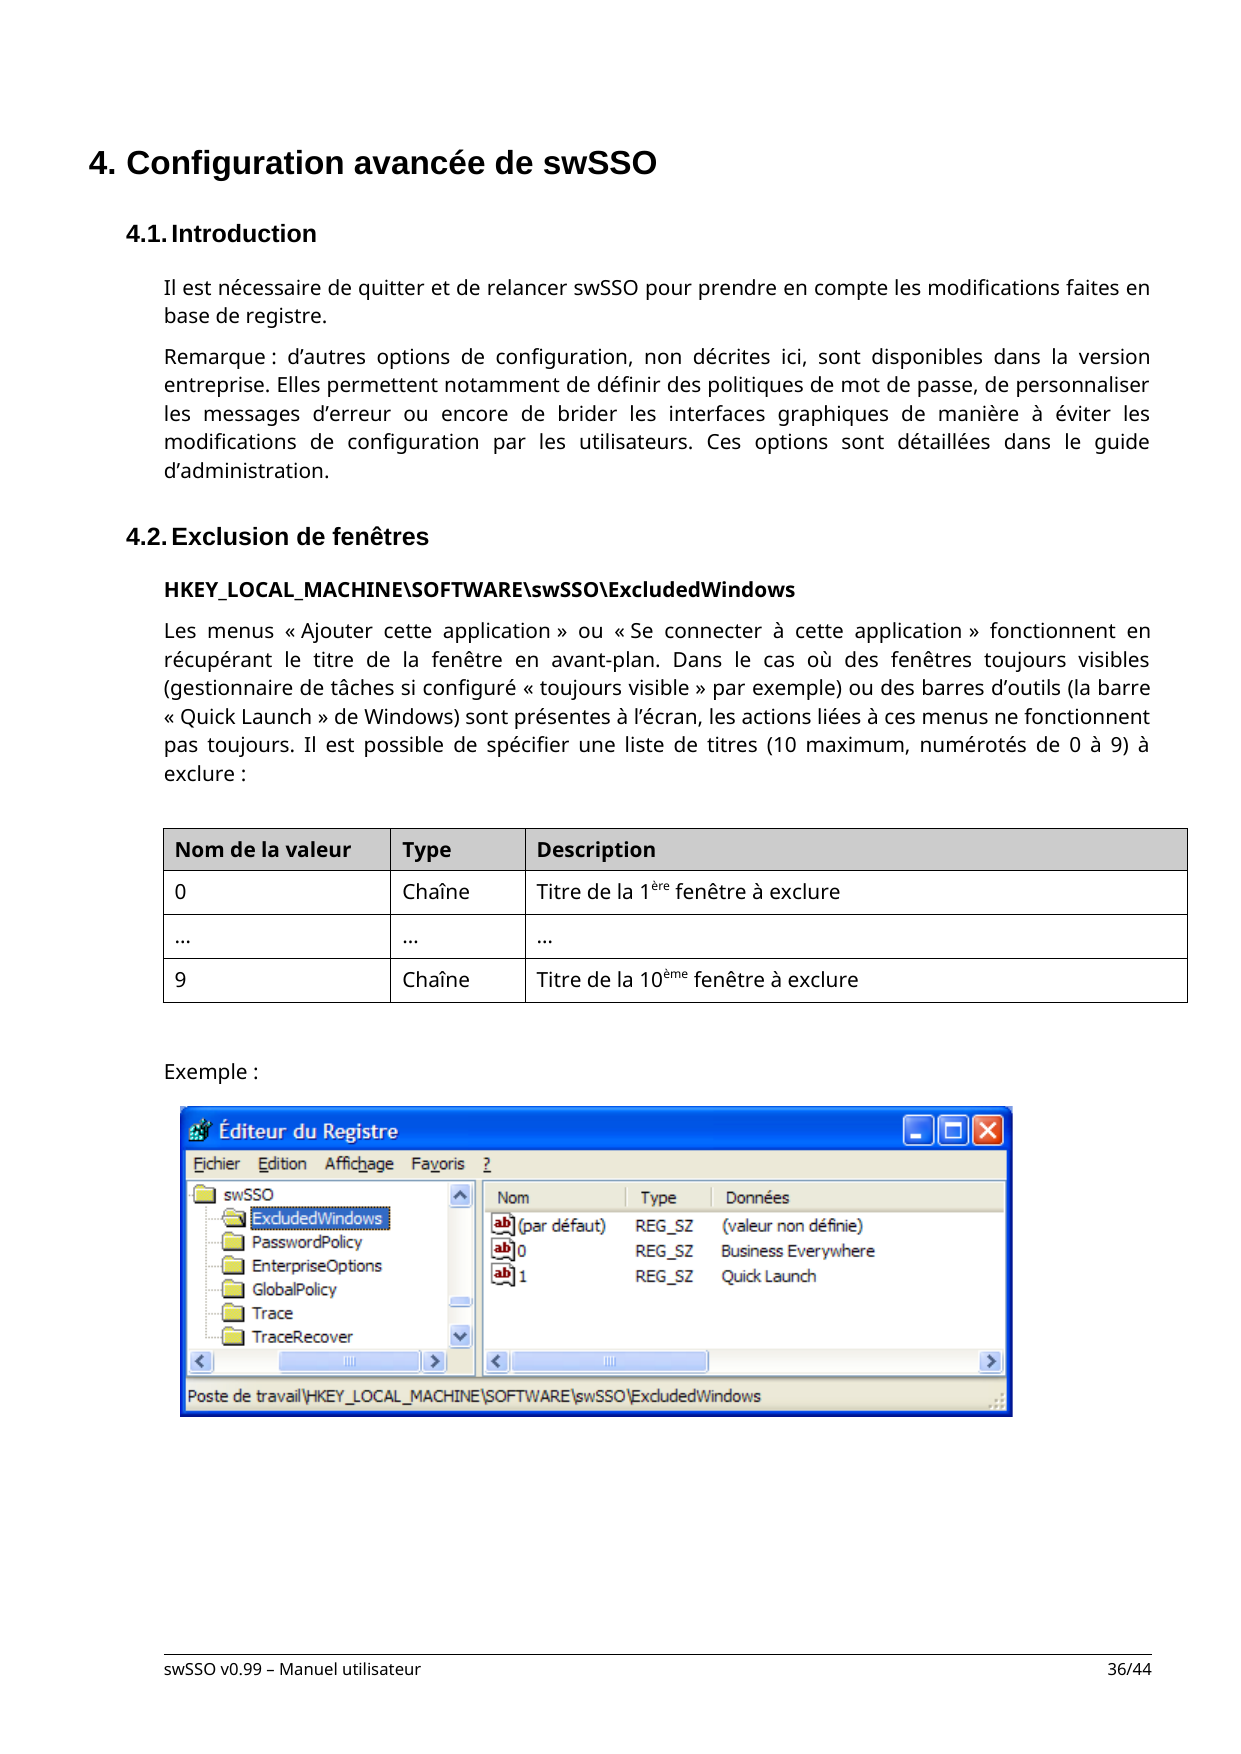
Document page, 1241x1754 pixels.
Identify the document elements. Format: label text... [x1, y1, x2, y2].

text Exemple : [164, 1057, 1152, 1085]
table_cell … [164, 915, 390, 958]
table_cell 9 [164, 959, 390, 1002]
text HKEY_LOCAL_MACHINE\SOFTWARE\swSSO\ExcludedWindows [164, 576, 1152, 604]
table_cell 0 [164, 871, 390, 914]
subtitle Configuration avancée de swSSO [89, 143, 1152, 182]
table_header Type [391, 829, 525, 870]
table_cell Titre de la 10ème fenêtre à exclure [526, 959, 1187, 1002]
subtitle Introduction [126, 219, 1152, 248]
table_cell Chaîne [391, 959, 525, 1002]
table_cell Titre de la 1ère fenêtre à exclure [526, 871, 1187, 914]
text Il est nécessaire de quitter et de relancer swSSO pour prendre en compte les modifications faites en base de registre. [164, 273, 1152, 330]
table_cell … [526, 915, 1187, 958]
table_cell … [391, 915, 525, 958]
subtitle Exclusion de fenêtres [126, 522, 1152, 551]
table_cell Chaîne [391, 871, 525, 914]
table_header Description [526, 829, 1187, 870]
text Remarque : d’autres options de configuration, non décrites ici, sont disponibles dans la version entreprise. Elles permettent notamment de définir des politiques de mot de passe, de personnaliser les messages d’erreur ou encore de brider les interfaces graphiques de manière à éviter les modifications de configuration par les utilisateurs. Ces options sont détaillées dans le guide d’administration. [164, 342, 1152, 484]
table_header Nom de la valeur [164, 829, 390, 870]
text Les menus « Ajouter cette application » ou « Se connecter à cette application » fonctionnent en récupérant le titre de la fenêtre en avant-plan. Dans le cas où des fenêtres toujours visibles (gestionnaire de tâches si configuré « toujours visible » par exemple) ou des barres d’outils (la barre « Quick Launch » de Windows) sont présentes à l’écran, les actions liées à ces menus ne fonctionnent pas toujours. Il est possible de spécifier une liste de titres (10 maximum, numérotés de 0 à 9) à exclure : [164, 617, 1152, 787]
picture [180, 1106, 1013, 1417]
